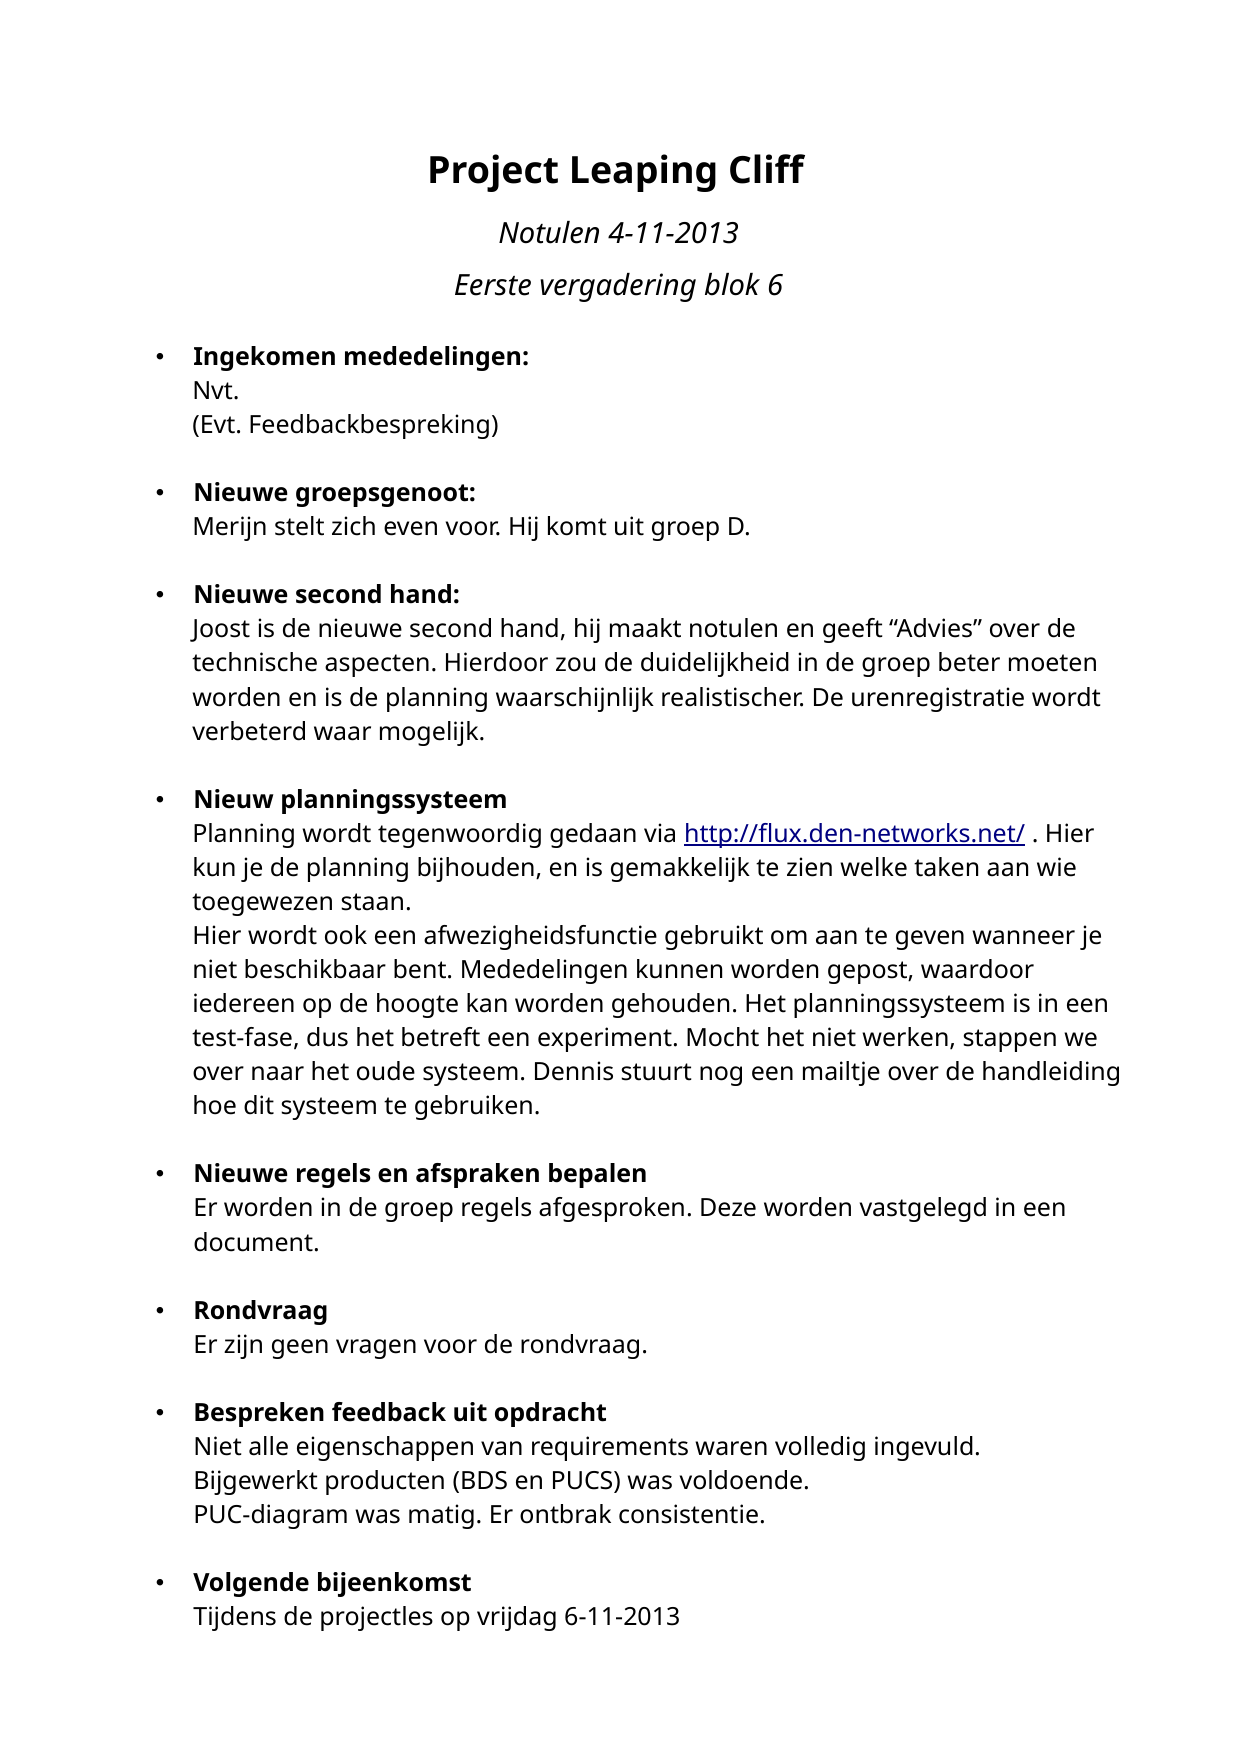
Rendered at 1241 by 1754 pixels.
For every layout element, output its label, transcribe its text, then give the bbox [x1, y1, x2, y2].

list Ingekomen mededelingen: [156, 338, 1122, 373]
text Merijn stelt zich even voor. Hij komt uit groep D. [192, 509, 1122, 543]
list Rondvraag [156, 1292, 1122, 1326]
list Bespreken feedback uit opdracht [156, 1394, 1122, 1428]
list Bijgewerkt producten (BDS en PUCS) was voldoende. [156, 1463, 1122, 1497]
list Er zijn geen vragen voor de rondvraag. [156, 1326, 1122, 1360]
subtitle Notulen 4-11-2013 [118, 213, 1122, 252]
list Nieuw planningssysteem [156, 781, 1122, 815]
list Niet alle eigenschappen van requirements waren volledig ingevuld. [156, 1428, 1122, 1463]
list Nieuwe regels en afspraken bepalen [156, 1156, 1122, 1190]
text Hier wordt ook een afwezigheidsfunctie gebruikt om aan te geven wanneer je niet beschikbaar bent. Mededelingen kunnen worden gepost, waardoor iedereen op de hoogte kan worden gehouden. Het planningssysteem is in een test-fase, dus het betreft een experiment. Mocht het niet werken, stappen we over naar het oude systeem. Dennis stuurt nog een mailtje over de handleiding hoe dit systeem te gebruiken. [192, 918, 1122, 1122]
list Tijdens de projectles op vrijdag 6-11-2013 [156, 1599, 1122, 1633]
list Nieuwe groepsgenoot: [156, 475, 1122, 509]
text Joost is de nieuwe second hand, hij maakt notulen en geeft “Advies” over de technische aspecten. Hierdoor zou de duidelijkheid in de groep beter moeten worden en is de planning waarschijnlijk realistischer. De urenregistratie wordt verbeterd waar mogelijk. [192, 611, 1122, 747]
text Nvt. [192, 373, 1122, 407]
list Nieuwe second hand: [156, 577, 1122, 611]
list Volgende bijeenkomst [156, 1565, 1122, 1599]
text Planning wordt tegenwoordig gedaan via http://flux.den-networks.net/ . Hier kun je de planning bijhouden, en is gemakkelijk te zien welke taken aan wie toegewezen staan. [192, 815, 1122, 918]
list Er worden in de groep regels afgesproken. Deze worden vastgelegd in een document. [156, 1190, 1122, 1258]
list PUC-diagram was matig. Er ontbrak consistentie. [156, 1497, 1122, 1531]
title Project Leaping Cliff [118, 143, 1122, 194]
text (Evt. Feedbackbespreking) [192, 407, 1122, 441]
subtitle Eerste vergadering blok 6 [118, 264, 1122, 304]
